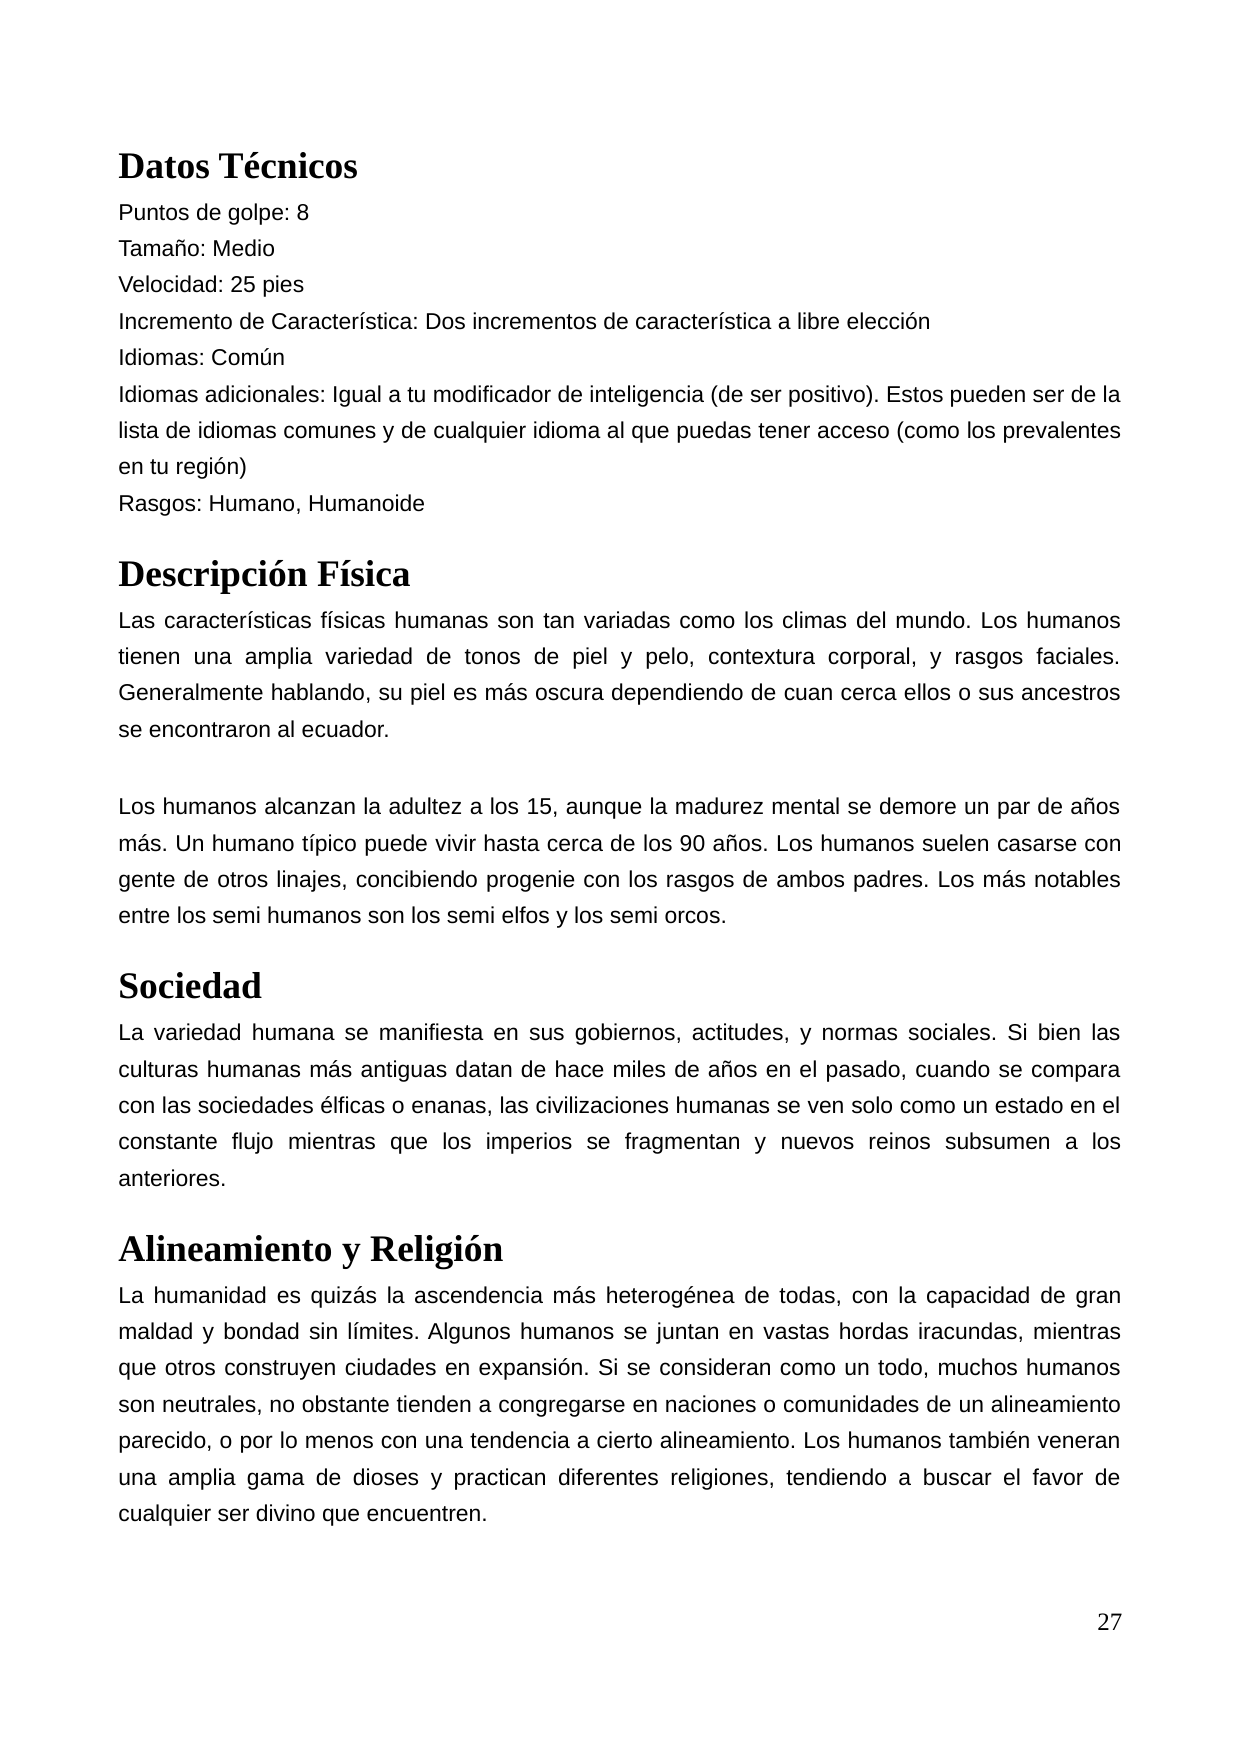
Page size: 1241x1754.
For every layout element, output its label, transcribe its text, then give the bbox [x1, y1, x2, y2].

text Velocidad: 25 pies [118, 271, 1122, 298]
subtitle Datos Técnicos [118, 143, 1122, 186]
text Tamaño: Medio [118, 235, 1122, 261]
text Idiomas adicionales: Igual a tu modificador de inteligencia (de ser positivo). Estos pueden ser de la lista de idiomas comunes y de cualquier idioma al que puedas tener acceso (como los prevalentes en tu región) [118, 381, 1122, 479]
text Puntos de golpe: 8 [118, 199, 1122, 225]
subtitle Sociedad [118, 964, 1122, 1007]
subtitle Alineamiento y Religión [118, 1226, 1122, 1269]
text La humanidad es quizás la ascendencia más heterogénea de todas, con la capacidad de gran maldad y bondad sin límites. Algunos humanos se juntan en vastas hordas iracundas, mientras que otros construyen ciudades en expansión. Si se consideran como un todo, muchos humanos son neutrales, no obstante tienden a congregarse en naciones o comunidades de un alineamiento parecido, o por lo menos con una tendencia a cierto alineamiento. Los humanos también veneran una amplia gama de dioses y practican diferentes religiones, tendiendo a buscar el favor de cualquier ser divino que encuentren. [118, 1282, 1122, 1526]
text Incremento de Característica: Dos incrementos de característica a libre elección [118, 308, 1122, 334]
text Las características físicas humanas son tan variadas como los climas del mundo. Los humanos tienen una amplia variedad de tonos de piel y pelo, contextura corporal, y rasgos faciales. Generalmente hablando, su piel es más oscura dependiendo de cuan cerca ellos o sus ancestros se encontraron al ecuador. [118, 607, 1122, 742]
text Idiomas: Común [118, 344, 1122, 371]
text Los humanos alcanzan la adultez a los 15, aunque la madurez mental se demore un par de años más. Un humano típico puede vivir hasta cerca de los 90 años. Los humanos suelen casarse con gente de otros linajes, concibiendo progenie con los rasgos de ambos padres. Los más notables entre los semi humanos son los semi elfos y los semi orcos. [118, 793, 1122, 929]
text Rasgos: Humano, Humanoide [118, 489, 1122, 516]
text La variedad humana se manifiesta en sus gobiernos, actitudes, y normas sociales. Si bien las culturas humanas más antiguas datan de hace miles de años en el pasado, cuando se compara con las sociedades élficas o enanas, las civilizaciones humanas se ven solo como un estado en el constante flujo mientras que los imperios se fragmentan y nuevos reinos subsumen a los anteriores. [118, 1019, 1122, 1191]
subtitle Descripción Física [118, 551, 1122, 594]
